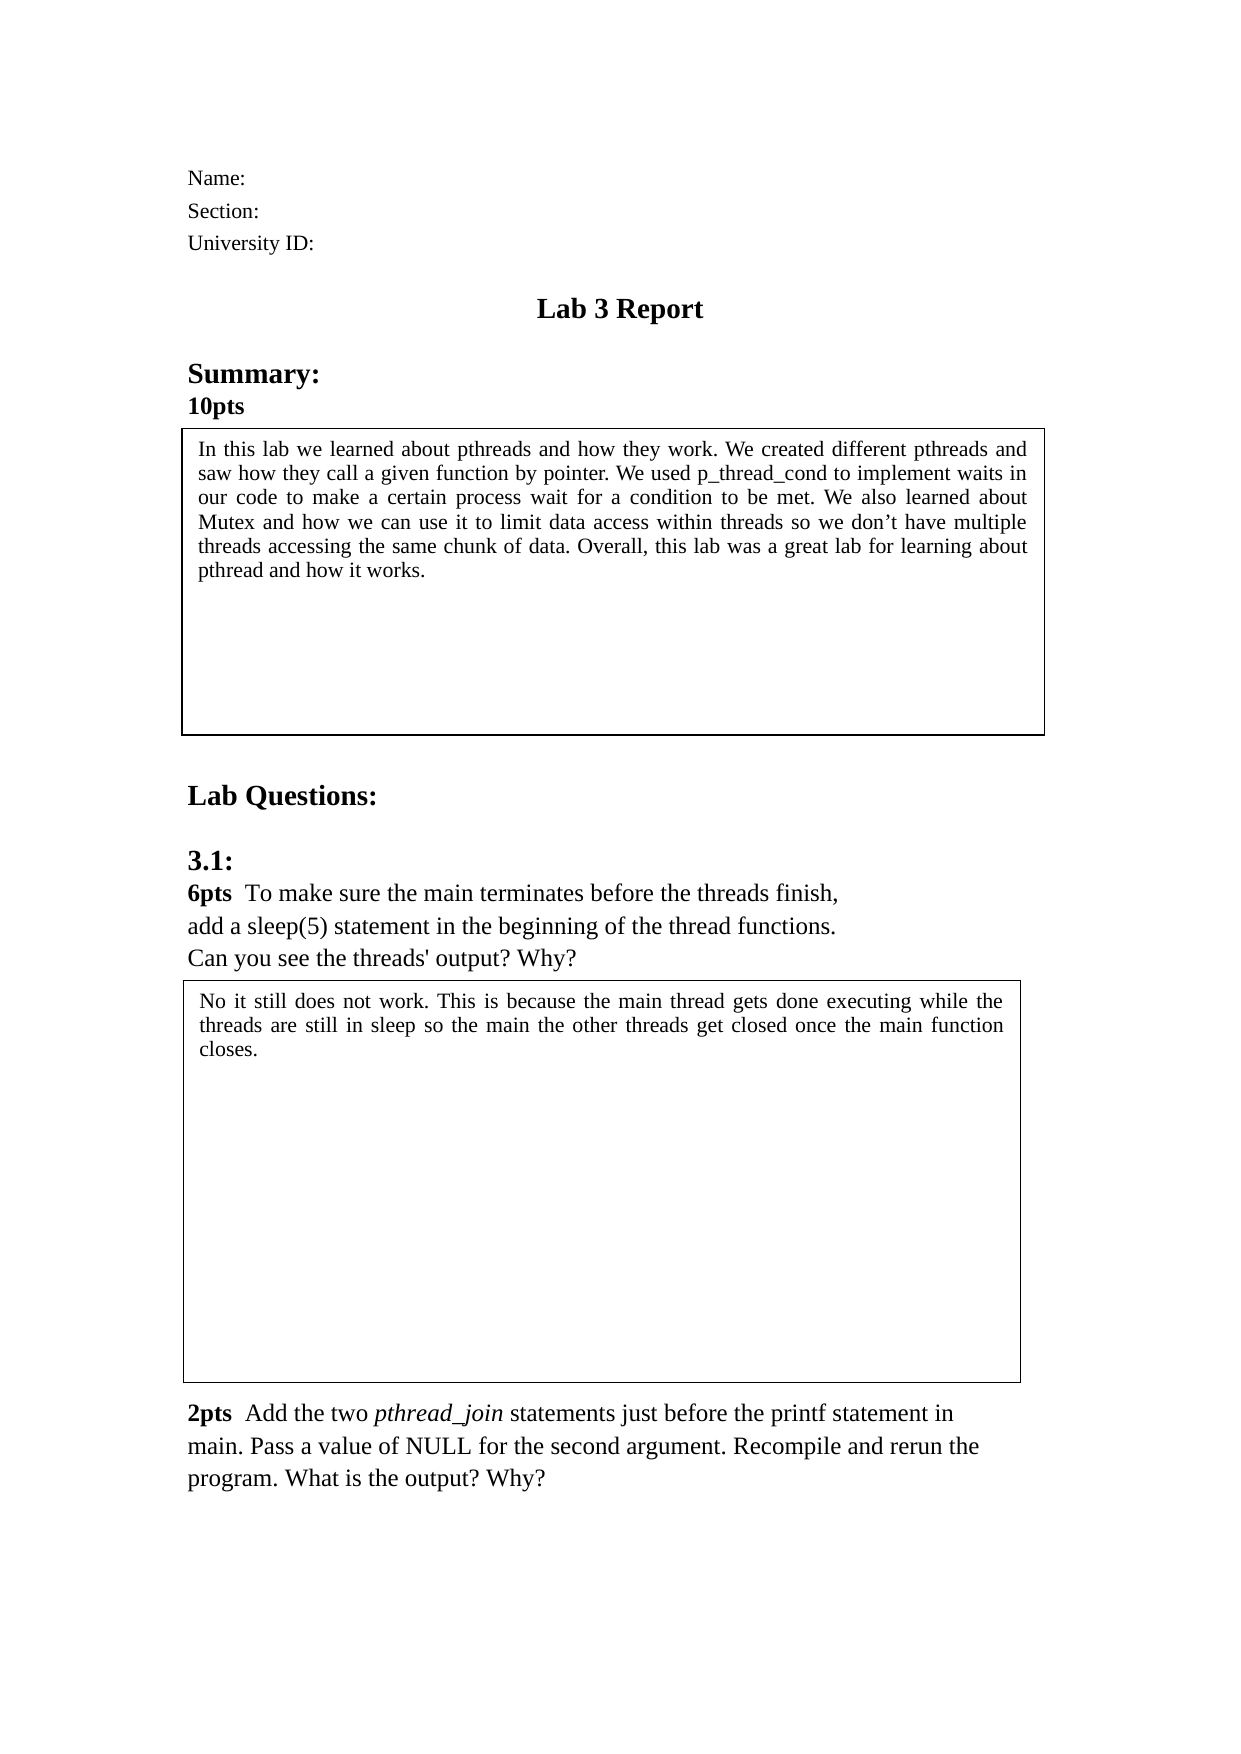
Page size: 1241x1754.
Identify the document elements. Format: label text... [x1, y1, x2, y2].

text Can you see the threads' output? Why? [187, 942, 1053, 974]
text No it still does not work. This is because the main thread gets done executing while the threads are still in sleep so the main the other threads get closed once the main function closes. [199, 989, 1005, 1062]
text Summary: [187, 357, 1053, 389]
text Name: [187, 162, 1053, 194]
text 6pts To make sure the main terminates before the threads finish, [187, 877, 1053, 909]
text main. Pass a value of NULL for the second argument. Recompile and rerun the program. What is the output? Why? [187, 1429, 1053, 1494]
text Section: [187, 194, 1053, 227]
text In this lab we learned about pthreads and how they work. We created different pthreads and saw how they call a given function by pointer. We used p_thread_cond to implement waits in our code to make a certain process wait for a condition to be met. We also learned about Mutex and how we can use it to limit data access within threads so we don’t have multiple threads accessing the same chunk of data. Overall, this lab was a great lab for learning about pthread and how it works. [198, 437, 1029, 582]
text University ID: [187, 227, 1053, 259]
text Lab Questions: [187, 779, 1053, 812]
text 3.1: [187, 844, 1053, 877]
text Lab 3 Report [187, 292, 1053, 324]
text 10pts [187, 389, 1053, 422]
text add a sleep(5) statement in the beginning of the thread functions. [187, 909, 1053, 942]
text 2pts Add the two pthread_join statements just before the printf statement in [187, 974, 1053, 1429]
